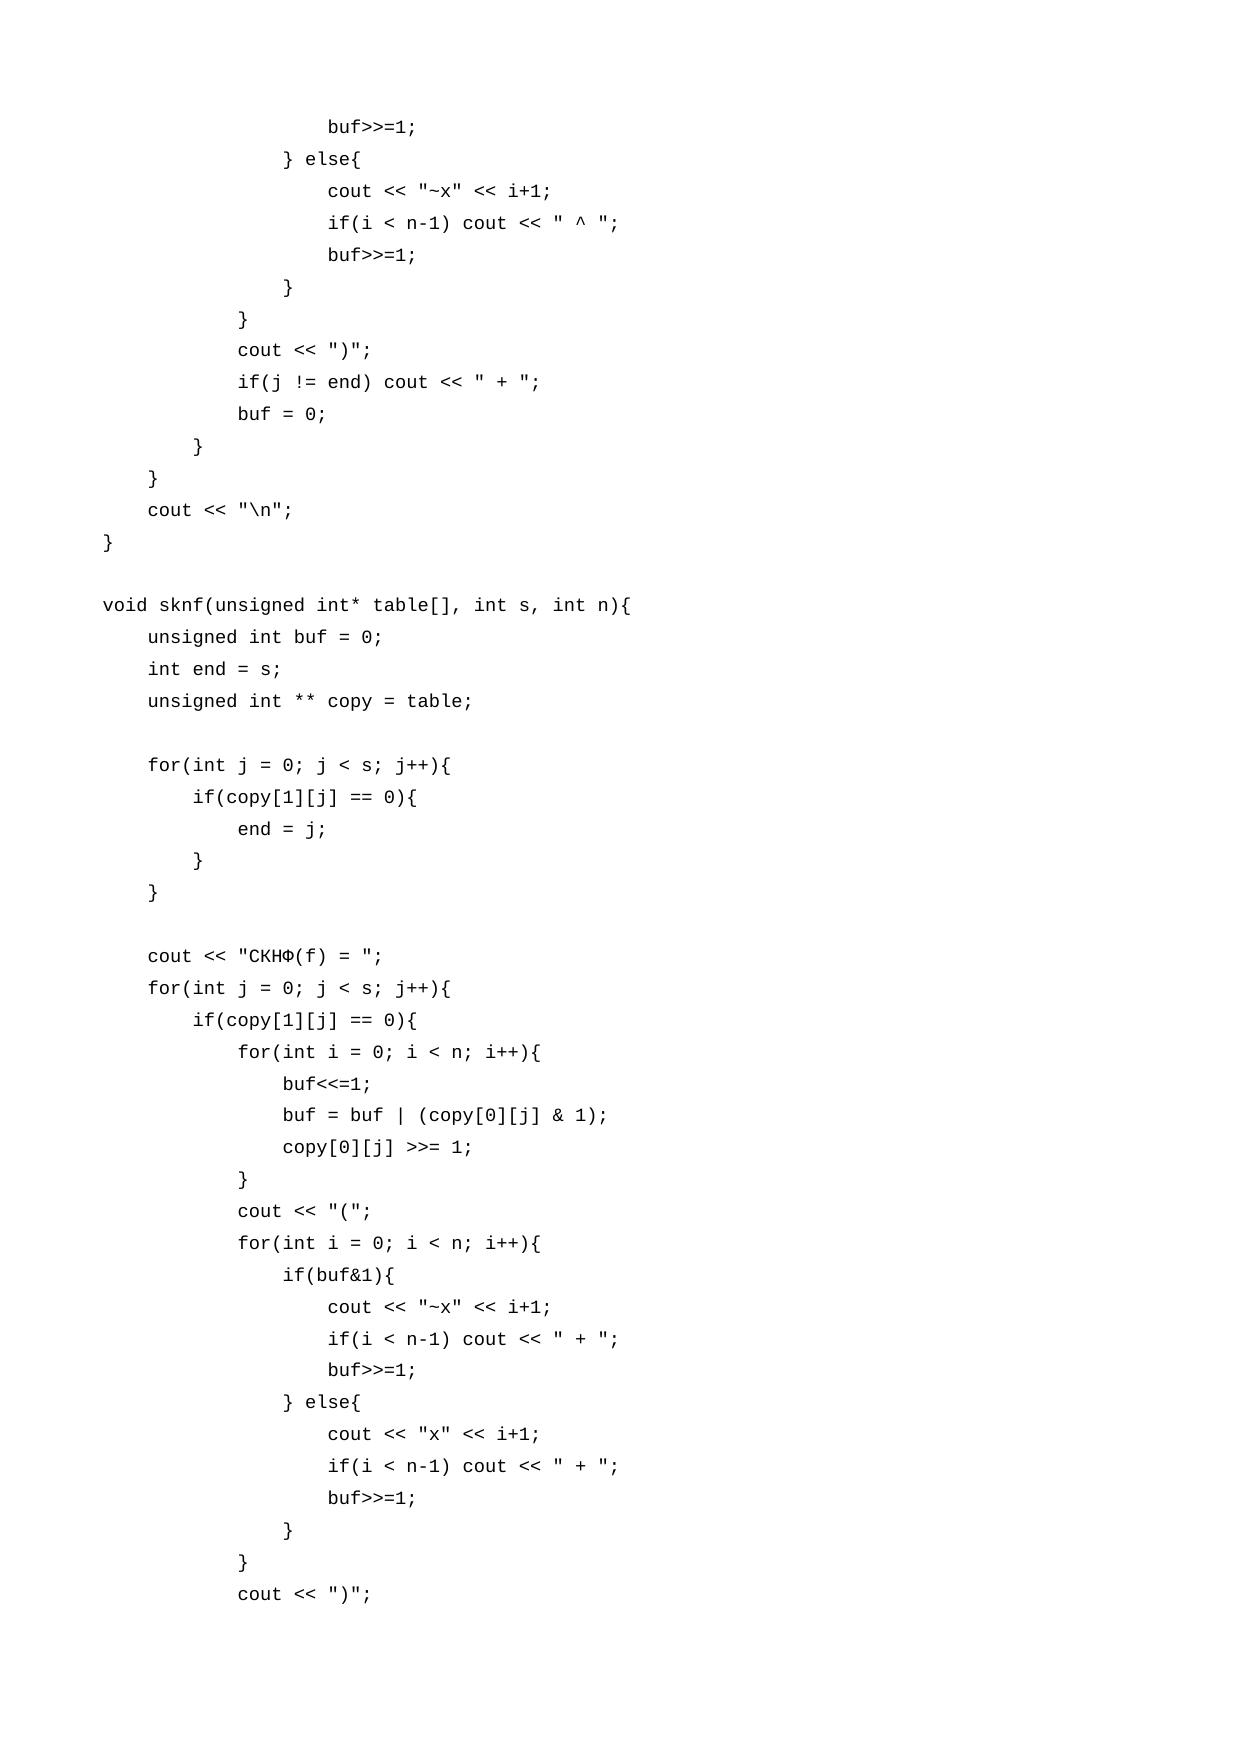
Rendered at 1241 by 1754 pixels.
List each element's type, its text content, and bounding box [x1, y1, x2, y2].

list buf>>=1; [102, 118, 1152, 139]
list buf>>=1; [102, 1489, 1152, 1510]
list for(int i = 0; i < n; i++){ [102, 1042, 1152, 1064]
list buf = buf | (copy[0][j] & 1); [102, 1106, 1152, 1127]
list if(j != end) cout << " + "; [102, 373, 1152, 394]
list if(copy[1][j] == 0){ [102, 787, 1152, 809]
list if(i < n-1) cout << " ^ "; [102, 214, 1152, 235]
list if(i < n-1) cout << " + "; [102, 1329, 1152, 1351]
list } else{ [102, 1393, 1152, 1414]
list } [102, 883, 1152, 904]
list } [102, 469, 1152, 490]
list unsigned int buf = 0; [102, 628, 1152, 649]
list void sknf(unsigned int* table[], int s, int n){ [102, 596, 1152, 617]
list if(buf&1){ [102, 1266, 1152, 1287]
list cout << "\n"; [102, 501, 1152, 522]
list } [102, 532, 1152, 554]
list copy[0][j] >>= 1; [102, 1138, 1152, 1159]
list if(i < n-1) cout << " + "; [102, 1457, 1152, 1478]
list cout << "СКНФ(f) = "; [102, 947, 1152, 968]
list buf = 0; [102, 405, 1152, 426]
list } [102, 1170, 1152, 1191]
list cout << ")"; [102, 1584, 1152, 1606]
list cout << "x" << i+1; [102, 1425, 1152, 1446]
list } [102, 309, 1152, 331]
list } [102, 437, 1152, 458]
list buf>>=1; [102, 246, 1152, 267]
list cout << "~x" << i+1; [102, 1297, 1152, 1319]
list } else{ [102, 150, 1152, 171]
list cout << "~x" << i+1; [102, 182, 1152, 203]
list } [102, 851, 1152, 872]
list cout << ")"; [102, 341, 1152, 362]
list end = j; [102, 819, 1152, 841]
list unsigned int ** copy = table; [102, 692, 1152, 713]
list } [102, 277, 1152, 299]
list if(copy[1][j] == 0){ [102, 1011, 1152, 1032]
list buf<<=1; [102, 1074, 1152, 1096]
list int end = s; [102, 660, 1152, 681]
list for(int j = 0; j < s; j++){ [102, 756, 1152, 777]
list for(int i = 0; i < n; i++){ [102, 1234, 1152, 1255]
list cout << "("; [102, 1202, 1152, 1223]
list } [102, 1521, 1152, 1542]
list for(int j = 0; j < s; j++){ [102, 979, 1152, 1000]
list } [102, 1552, 1152, 1574]
list buf>>=1; [102, 1361, 1152, 1382]
